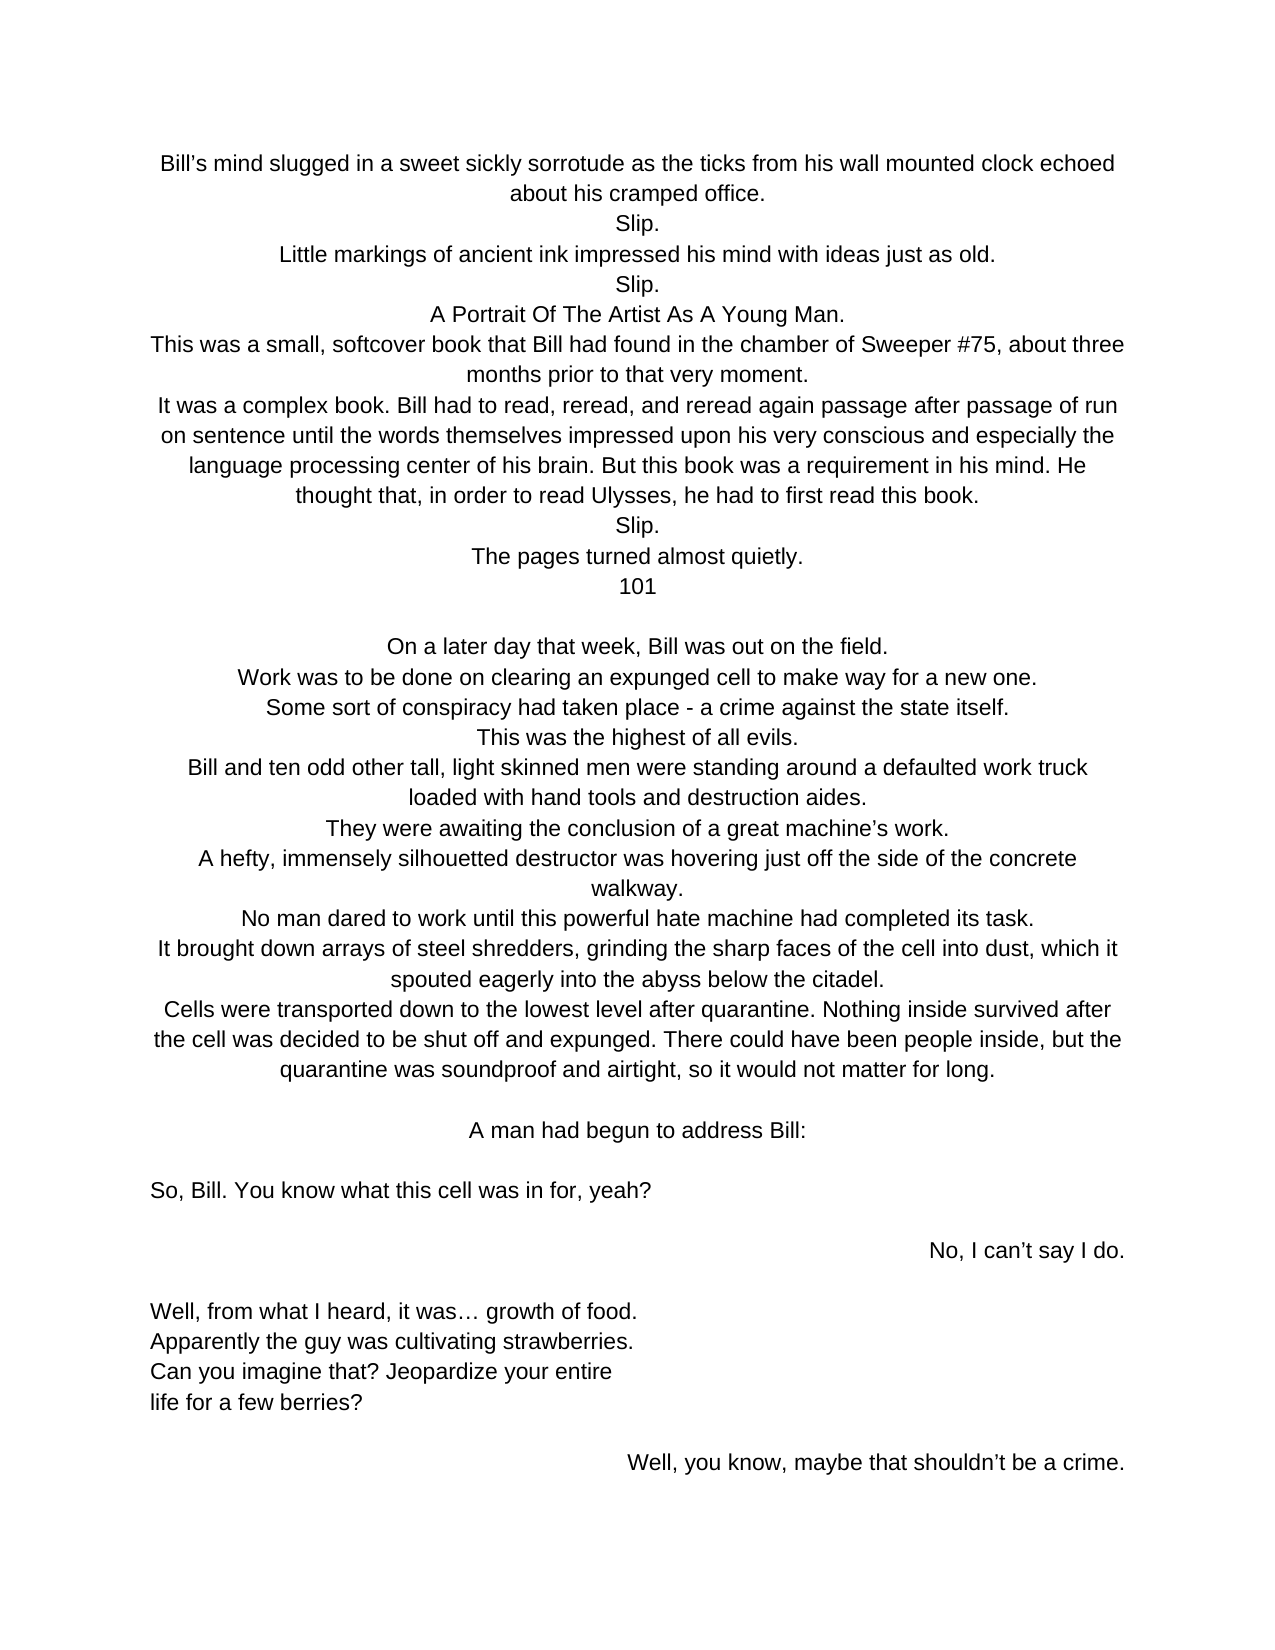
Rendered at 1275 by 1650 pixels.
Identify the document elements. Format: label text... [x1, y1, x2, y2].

text A Portrait Of The Artist As A Young Man. [150, 301, 1125, 327]
text life for a few berries? [150, 1388, 1125, 1415]
text On a later day that week, Bill was out on the field. [150, 633, 1125, 660]
text Cells were transported down to the lowest level after quarantine. Nothing inside survived after the cell was decided to be shut off and expunged. There could have been people inside, but the quarantine was soundproof and airtight, so it would not matter for long. [150, 996, 1125, 1083]
text It brought down arrays of steel shredders, grinding the sharp faces of the cell into dust, which it spouted eagerly into the abyss below the citadel. [150, 935, 1125, 992]
text No man dared to work until this powerful hate machine had completed its task. [150, 905, 1125, 932]
text It was a complex book. Bill had to read, reread, and reread again passage after passage of run on sentence until the words themselves impressed upon his very conscious and especially the language processing center of his brain. But this book was a requirement in his mind. He thought that, in order to read Ulysses, he had to first read this book. [150, 392, 1125, 509]
text 101 [150, 573, 1125, 599]
text Little markings of ancient ink impressed his mind with ideas just as old. [150, 241, 1125, 267]
text So, Bill. You know what this cell was in for, yeah? [150, 1177, 1125, 1203]
text Well, from what I heard, it was… growth of food. [150, 1298, 1125, 1324]
text They were awaiting the conclusion of a great machine’s work. [150, 814, 1125, 841]
text This was a small, softcover book that Bill had found in the chamber of Sweeper #75, about three months prior to that very moment. [150, 331, 1125, 388]
text A man had begun to address Bill: [150, 1117, 1125, 1143]
text Well, you know, maybe that shouldn’t be a crime. [150, 1449, 1125, 1475]
text The pages turned almost quietly. [150, 543, 1125, 569]
text Apparently the guy was cultivating strawberries. [150, 1328, 1125, 1354]
text Bill’s mind slugged in a sweet sickly sorrotude as the ticks from his wall mounted clock echoed about his cramped office. [150, 150, 1125, 207]
text Can you imagine that? Jeopardize your entire [150, 1358, 1125, 1385]
text Slip. [150, 271, 1125, 297]
text Slip. [150, 210, 1125, 237]
text Slip. [150, 512, 1125, 539]
text A hefty, immensely silhouetted destructor was hovering just off the side of the concrete walkway. [150, 845, 1125, 901]
text Some sort of conspiracy had taken place - a crime against the state itself. This was the highest of all evils. [150, 694, 1125, 750]
text Bill and ten odd other tall, light skinned men were standing around a defaulted work truck loaded with hand tools and destruction aides. [150, 754, 1125, 811]
text No, I can’t say I do. [150, 1237, 1125, 1264]
text Work was to be done on clearing an expunged cell to make way for a new one. [150, 663, 1125, 690]
